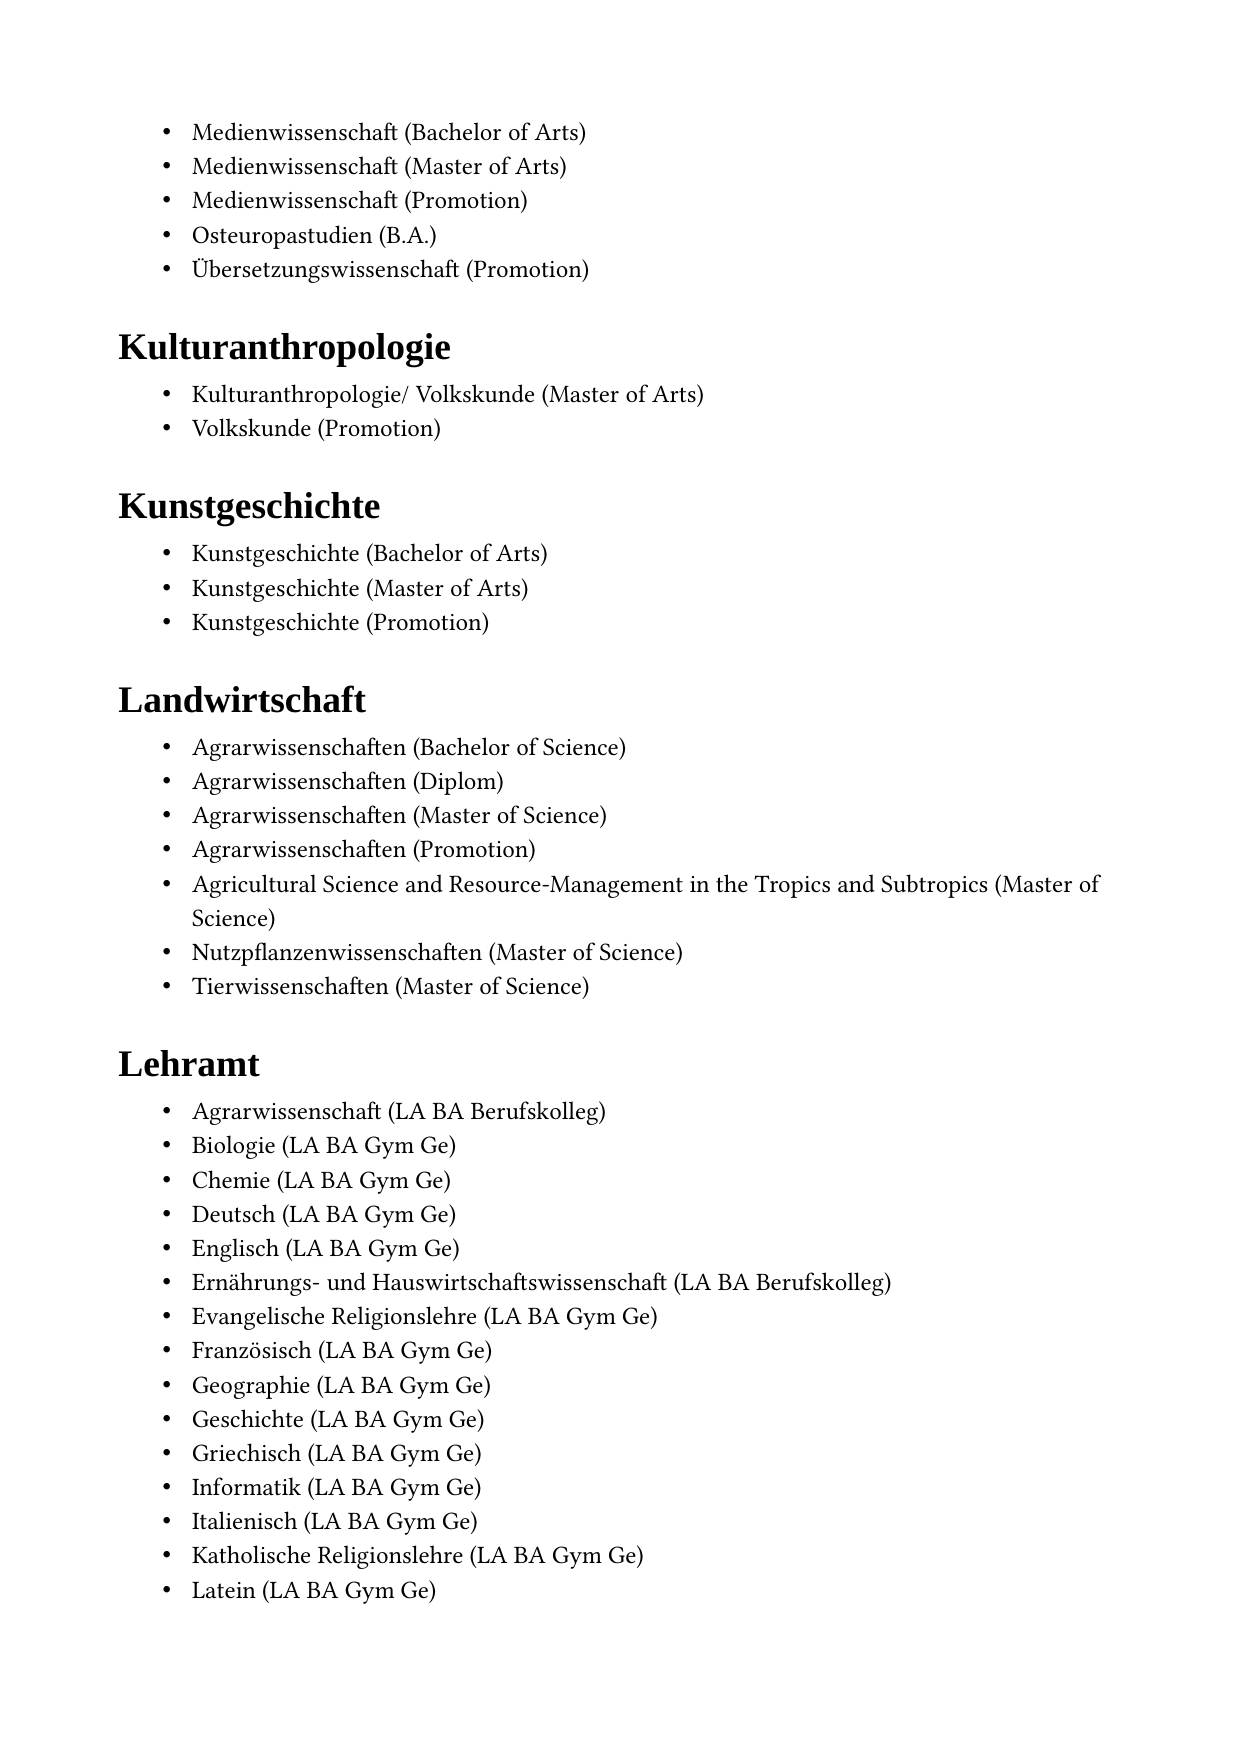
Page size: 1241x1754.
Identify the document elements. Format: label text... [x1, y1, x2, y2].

list Italienisch (LA BA Gym Ge) [162, 1507, 1122, 1536]
list Geschichte (LA BA Gym Ge) [162, 1405, 1122, 1433]
list Französisch (LA BA Gym Ge) [162, 1336, 1122, 1365]
list Nutzpflanzenwissenschaften (Master of Science) [162, 938, 1122, 966]
list Englisch (LA BA Gym Ge) [162, 1234, 1122, 1262]
list Deutsch (LA BA Gym Ge) [162, 1200, 1122, 1228]
list Ernährungs- und Hauswirtschaftswissenschaft (LA BA Berufskolleg) [162, 1268, 1122, 1297]
list Agrarwissenschaft (LA BA Berufskolleg) [162, 1097, 1122, 1126]
list Informatik (LA BA Gym Ge) [162, 1473, 1122, 1502]
list Griechisch (LA BA Gym Ge) [162, 1439, 1122, 1467]
list Katholische Religionslehre (LA BA Gym Ge) [162, 1541, 1122, 1570]
list Geographie (LA BA Gym Ge) [162, 1371, 1122, 1399]
list Kunstgeschichte (Promotion) [162, 608, 1122, 636]
list Latein (LA BA Gym Ge) [162, 1576, 1122, 1604]
list Agrarwissenschaften (Master of Science) [162, 801, 1122, 830]
list Chemie (LA BA Gym Ge) [162, 1166, 1122, 1194]
list Agrarwissenschaften (Promotion) [162, 835, 1122, 864]
list Medienwissenschaft (Master of Arts) [162, 152, 1122, 181]
list Evangelische Religionslehre (LA BA Gym Ge) [162, 1302, 1122, 1331]
list Osteuropastudien (B.A.) [162, 221, 1122, 249]
list Übersetzungswissenschaft (Promotion) [162, 255, 1122, 283]
list Volkskunde (Promotion) [162, 414, 1122, 443]
list Kunstgeschichte (Bachelor of Arts) [162, 539, 1122, 568]
subtitle Landwirtschaft [118, 677, 1122, 720]
list Agrarwissenschaften (Bachelor of Science) [162, 733, 1122, 761]
list Medienwissenschaft (Promotion) [162, 186, 1122, 215]
subtitle Kunstgeschichte [118, 484, 1122, 527]
list Kunstgeschichte (Master of Arts) [162, 573, 1122, 602]
list Tierwissenschaften (Master of Science) [162, 972, 1122, 1001]
list Kulturanthropologie/ Volkskunde (Master of Arts) [162, 380, 1122, 408]
list Medienwissenschaft (Bachelor of Arts) [162, 118, 1122, 147]
list Biologie (LA BA Gym Ge) [162, 1131, 1122, 1160]
subtitle Lehramt [118, 1042, 1122, 1085]
subtitle Kulturanthropologie [118, 324, 1122, 367]
list Agrarwissenschaften (Diplom) [162, 767, 1122, 796]
list Agricultural Science and Resource-Management in the Tropics and Subtropics (Master of Science) [162, 869, 1122, 932]
